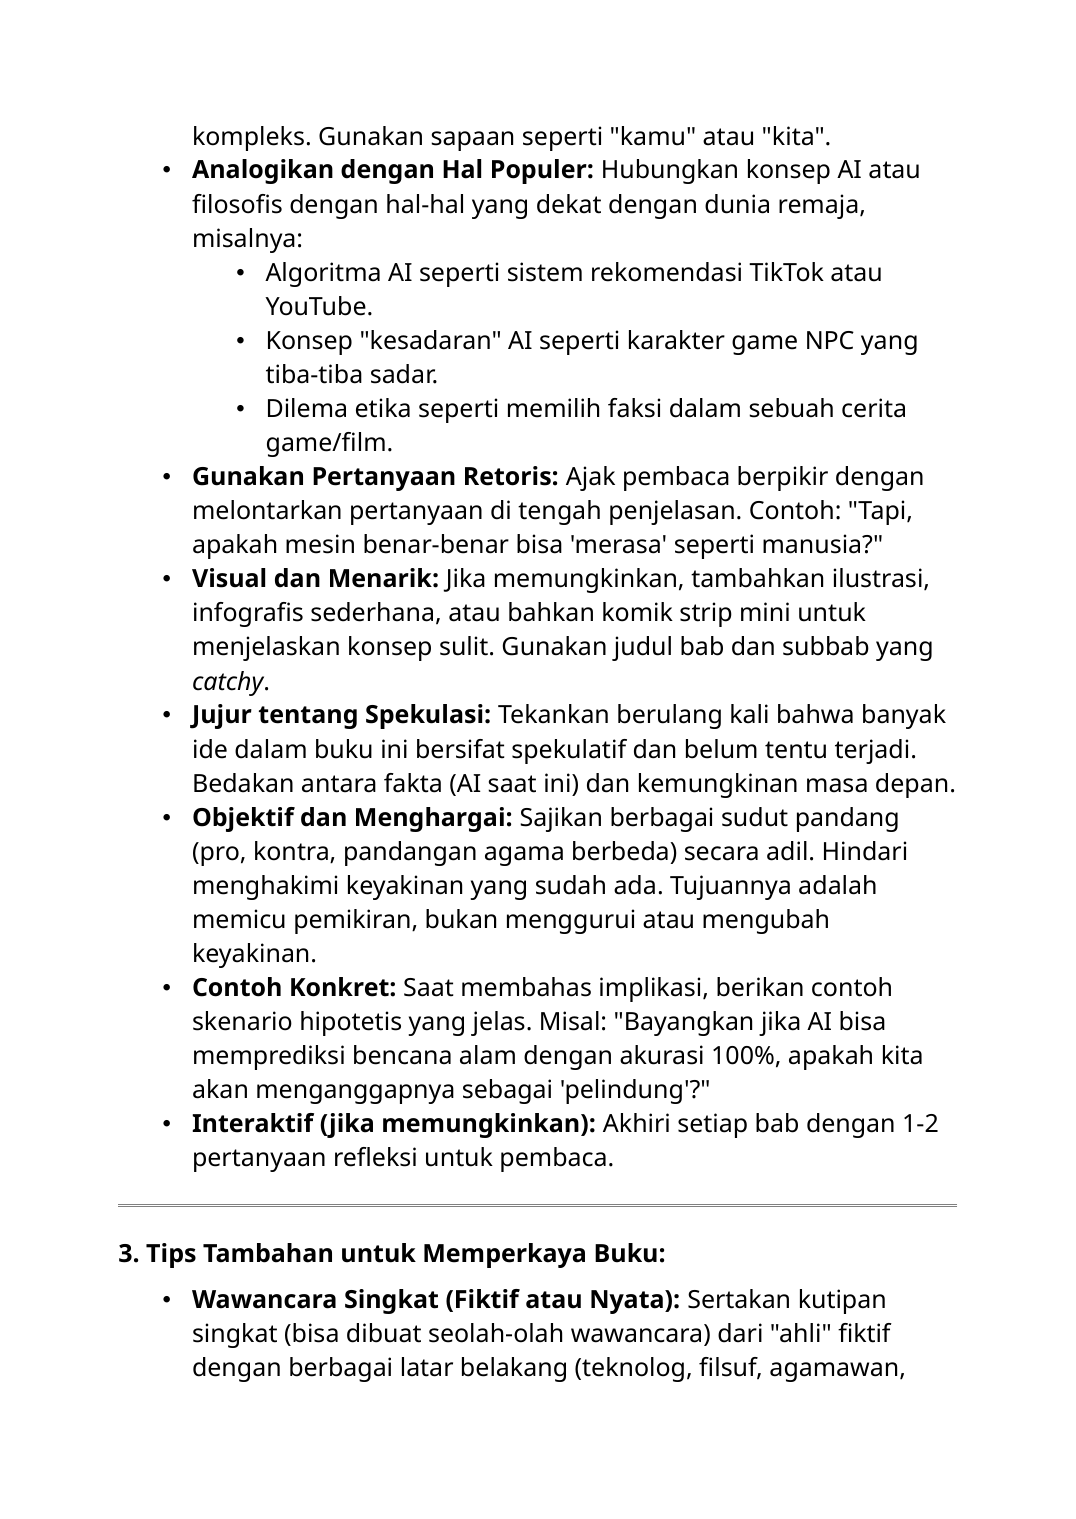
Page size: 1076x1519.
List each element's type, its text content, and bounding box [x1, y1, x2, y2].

list Algoritma AI seperti sistem rekomendasi TikTok atau YouTube. [236, 254, 957, 322]
list kompleks. Gunakan sapaan seperti "kamu" atau "kita". [162, 118, 957, 152]
list Konsep "kesadaran" AI seperti karakter game NPC yang tiba-tiba sadar. [236, 322, 957, 391]
list Contoh Konkret: Saat membahas implikasi, berikan contoh skenario hipotetis yang jelas. Misal: "Bayangkan jika AI bisa memprediksi bencana alam dengan akurasi 100%, apakah kita akan menganggapnya sebagai 'pelindung'?" [162, 970, 957, 1106]
list Wawancara Singkat (Fiktif atau Nyata): Sertakan kutipan singkat (bisa dibuat seolah-olah wawancara) dari "ahli" fiktif dengan berbagai latar belakang (teknolog, filsuf, agamawan, [162, 1282, 957, 1384]
list Interaktif (jika memungkinkan): Akhiri setiap bab dengan 1-2 pertanyaan refleksi untuk pembaca. [162, 1106, 957, 1174]
list Objektif dan Menghargai: Sajikan berbagai sudut pandang (pro, kontra, pandangan agama berbeda) secara adil. Hindari menghakimi keyakinan yang sudah ada. Tujuannya adalah memicu pemikiran, bukan menggurui atau mengubah keyakinan. [162, 799, 957, 970]
text 3. Tips Tambahan untuk Memperkaya Buku: [118, 1235, 957, 1269]
list Dilema etika seperti memilih faksi dalam sebuah cerita game/film. [236, 391, 957, 459]
list Gunakan Pertanyaan Retoris: Ajak pembaca berpikir dengan melontarkan pertanyaan di tengah penjelasan. Contoh: "Tapi, apakah mesin benar-benar bisa 'merasa' seperti manusia?" [162, 459, 957, 561]
list Visual dan Menarik: Jika memungkinkan, tambahkan ilustrasi, infografis sederhana, atau bahkan komik strip mini untuk menjelaskan konsep sulit. Gunakan judul bab dan subbab yang catchy. [162, 561, 957, 697]
list Analogikan dengan Hal Populer: Hubungkan konsep AI atau filosofis dengan hal-hal yang dekat dengan dunia remaja, misalnya: [162, 152, 957, 254]
list Jujur tentang Spekulasi: Tekankan berulang kali bahwa banyak ide dalam buku ini bersifat spekulatif dan belum tentu terjadi. Bedakan antara fakta (AI saat ini) dan kemungkinan masa depan. [162, 697, 957, 799]
